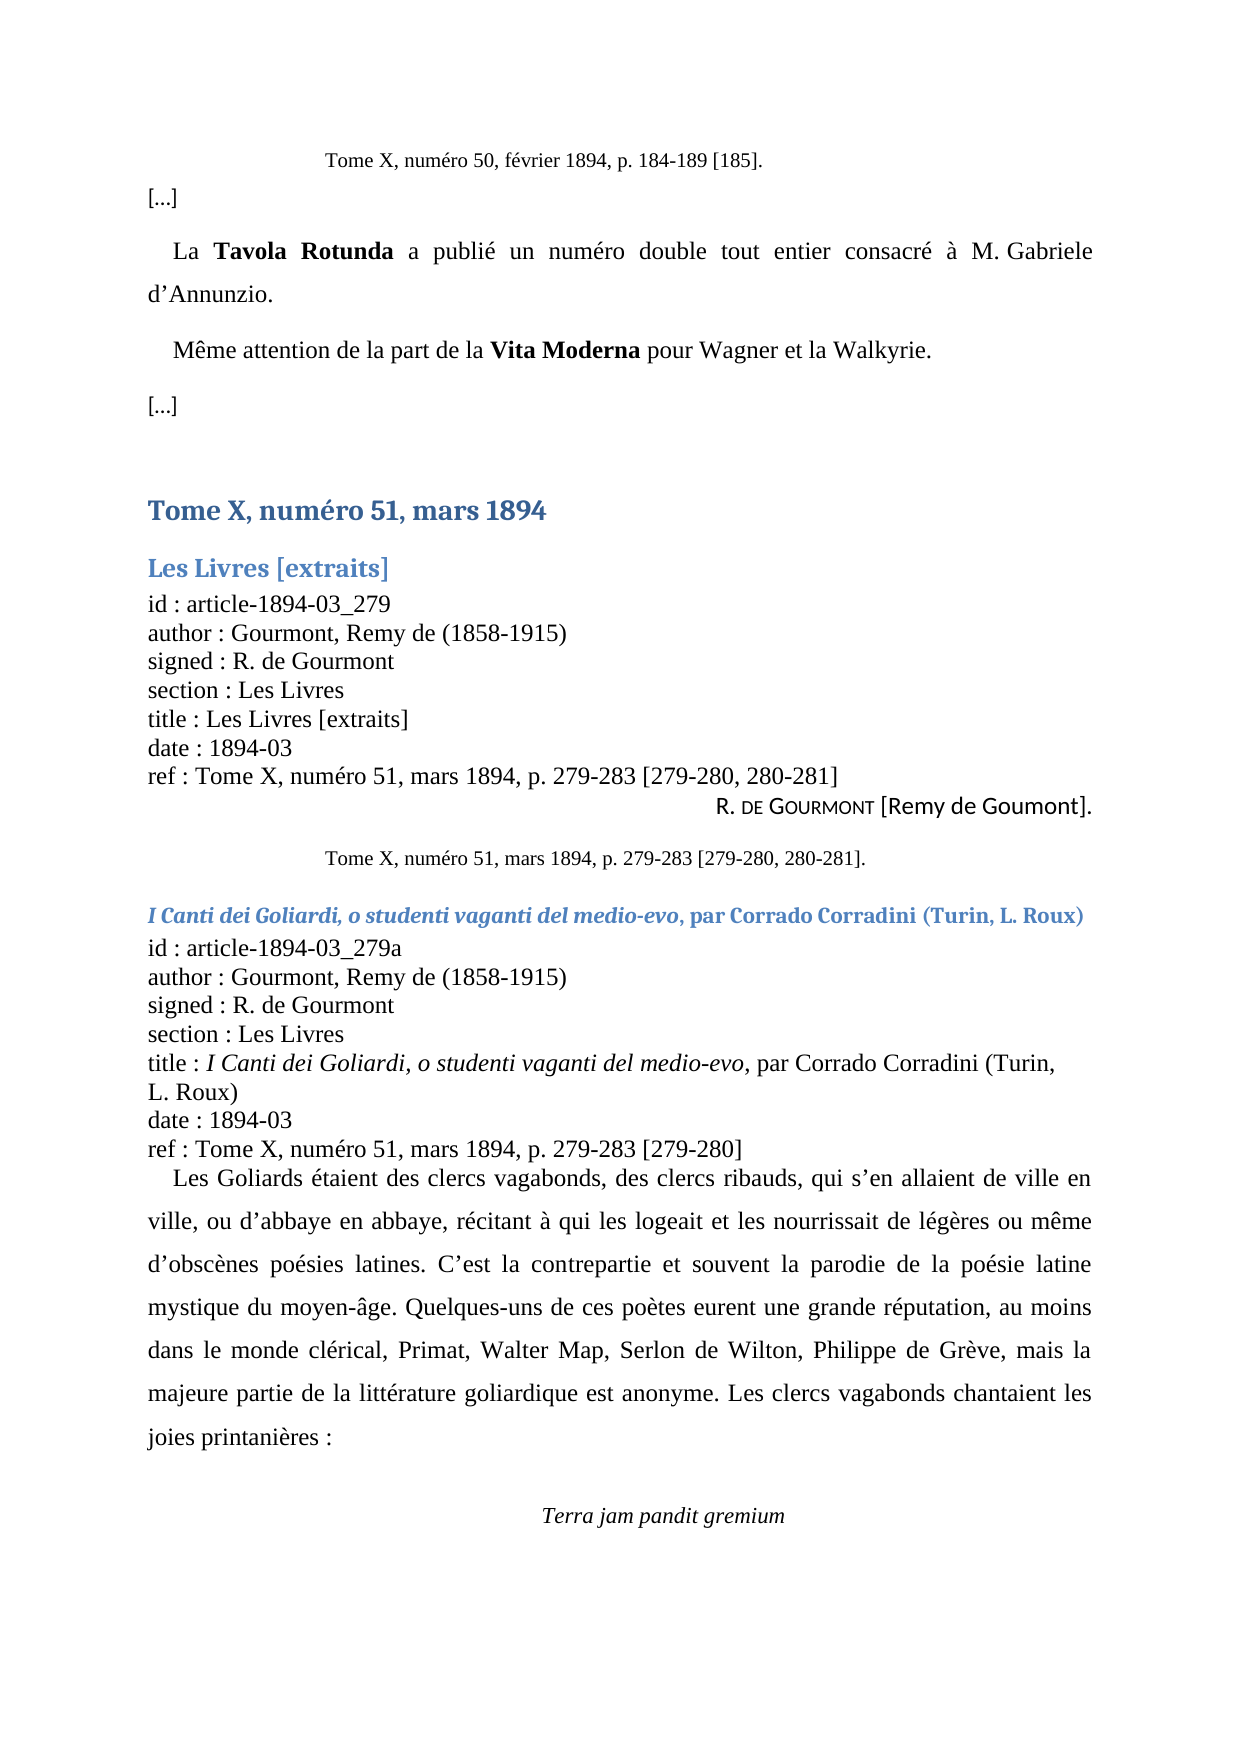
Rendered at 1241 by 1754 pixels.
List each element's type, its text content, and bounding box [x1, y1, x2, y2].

text title : Les Livres [extraits] [148, 704, 1093, 733]
text title : I Canti dei Goliardi, o studenti vaganti del medio-evo, par Corrado Corradini (Turin, L. Roux) [148, 1048, 1093, 1105]
text signed : R. de Gourmont [148, 990, 1093, 1019]
subtitle I Canti dei Goliardi, o studenti vaganti del medio-evo, par Corrado Corradini (Turin, L. Roux) [148, 903, 1093, 929]
text author : Gourmont, Remy de (1858-1915) [148, 618, 1093, 646]
text Même attention de la part de la Vita Moderna pour Wagner et la Walkyrie. [148, 335, 1093, 364]
text section : Les Livres [148, 1019, 1093, 1048]
text section : Les Livres [148, 675, 1093, 704]
text Tome X, numéro 50, février 1894, p. 184-189 [185]. [325, 148, 1093, 172]
text id : article-1894-03_279a [148, 933, 1093, 962]
text id : article-1894-03_279 [148, 589, 1093, 618]
text La Tavola Rotunda a publié un numéro double tout entier consacré à M. Gabriele d’Annunzio. [148, 236, 1093, 308]
subtitle Les Livres [extraits] [148, 553, 1093, 584]
text […] [148, 391, 1093, 419]
text R. de Gourmont [Remy de Goumont]. [148, 790, 1093, 821]
text author : Gourmont, Remy de (1858-1915) [148, 962, 1093, 990]
text Les Goliards étaient des clercs vagabonds, des clercs ribauds, qui s’en allaient de ville en ville, ou d’abbaye en abbaye, récitant à qui les logeait et les nourrissait de légères ou même d’obscènes poésies latines. C’est la contrepartie et souvent la parodie de la poésie latine mystique du moyen-âge. Quelques-uns de ces poètes eurent une grande réputation, au moins dans le monde clérical, Primat, Walter Map, Serlon de Wilton, Philippe de Grève, mais la majeure partie de la littérature goliardique est anonyme. Les clercs vagabonds chantaient les joies printanières : [148, 1163, 1093, 1450]
text signed : R. de Gourmont [148, 646, 1093, 675]
text date : 1894-03 [148, 1105, 1093, 1134]
subtitle Tome X, numéro 51, mars 1894 [148, 494, 1093, 527]
text ref : Tome X, numéro 51, mars 1894, p. 279-283 [279-280, 280-281] [148, 761, 1093, 790]
text Tome X, numéro 51, mars 1894, p. 279-283 [279-280, 280-281]. [325, 846, 1093, 870]
text ref : Tome X, numéro 51, mars 1894, p. 279-283 [279-280] [148, 1134, 1093, 1163]
text date : 1894-03 [148, 733, 1093, 761]
text Terra jam pandit gremium [236, 1502, 1093, 1529]
text […] [148, 183, 1093, 211]
